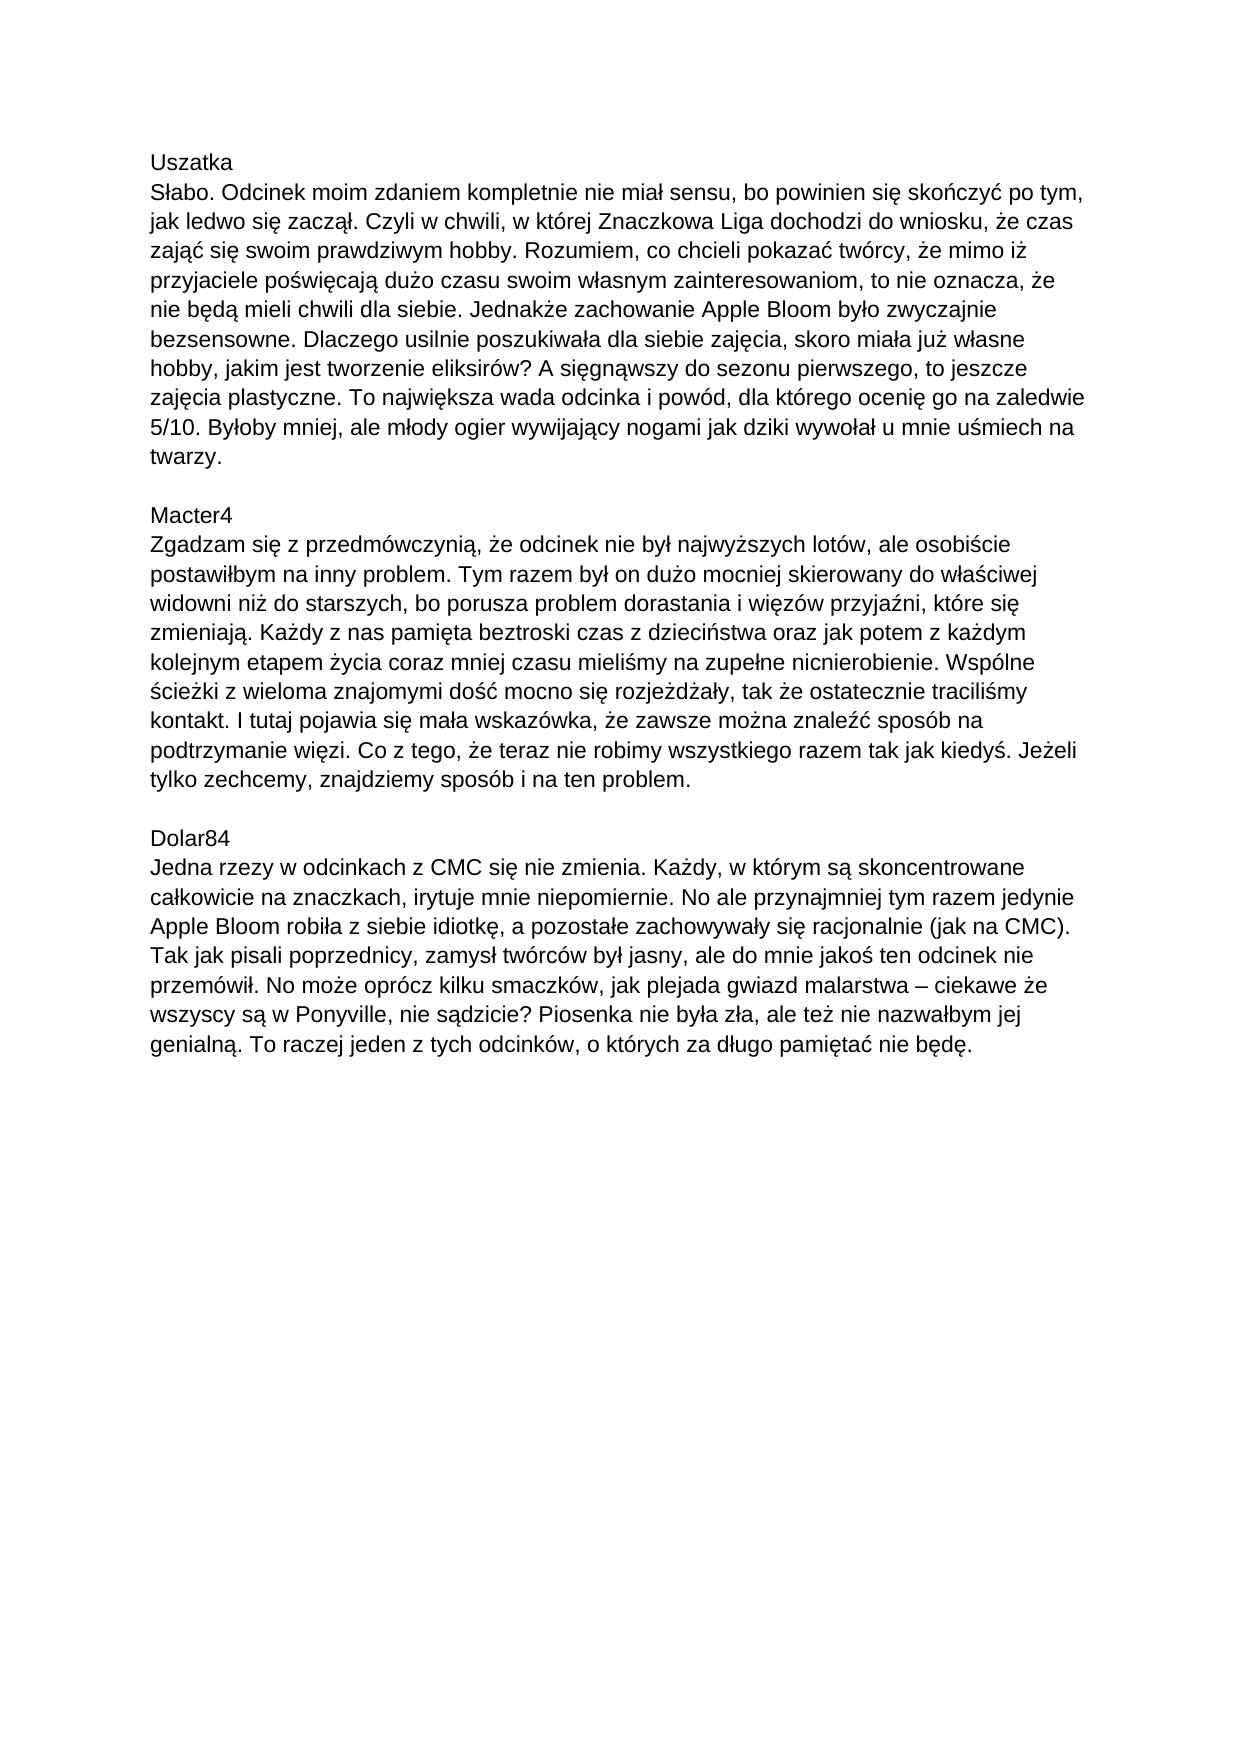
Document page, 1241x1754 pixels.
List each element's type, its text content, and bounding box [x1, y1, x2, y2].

text Uszatka [150, 150, 1090, 176]
text Słabo. Odcinek moim zdaniem kompletnie nie miał sensu, bo powinien się skończyć po tym, jak ledwo się zaczął. Czyli w chwili, w której Znaczkowa Liga dochodzi do wniosku, że czas zająć się swoim prawdziwym hobby. Rozumiem, co chcieli pokazać twórcy, że mimo iż przyjaciele poświęcają dużo czasu swoim własnym zainteresowaniom, to nie oznacza, że nie będą mieli chwili dla siebie. Jednakże zachowanie Apple Bloom było zwyczajnie bezsensowne. Dlaczego usilnie poszukiwała dla siebie zajęcia, skoro miała już własne hobby, jakim jest tworzenie eliksirów? A sięgnąwszy do sezonu pierwszego, to jeszcze zajęcia plastyczne. To największa wada odcinka i powód, dla którego ocenię go na zaledwie 5/10. Byłoby mniej, ale młody ogier wywijający nogami jak dziki wywołał u mnie uśmiech na twarzy. [150, 179, 1090, 469]
text Macter4 [150, 502, 1090, 528]
text Zgadzam się z przedmówczynią, że odcinek nie był najwyższych lotów, ale osobiście postawiłbym na inny problem. Tym razem był on dużo mocniej skierowany do właściwej widowni niż do starszych, bo porusza problem dorastania i więzów przyjaźni, które się zmieniają. Każdy z nas pamięta beztroski czas z dzieciństwa oraz jak potem z każdym kolejnym etapem życia coraz mniej czasu mieliśmy na zupełne nicnierobienie. Wspólne ścieżki z wieloma znajomymi dość mocno się rozjeżdżały, tak że ostatecznie traciliśmy kontakt. I tutaj pojawia się mała wskazówka, że zawsze można znaleźć sposób na podtrzymanie więzi. Co z tego, że teraz nie robimy wszystkiego razem tak jak kiedyś. Jeżeli tylko zechcemy, znajdziemy sposób i na ten problem. [150, 532, 1090, 792]
text Dolar84 [150, 826, 1090, 851]
text Jedna rzezy w odcinkach z CMC się nie zmienia. Każdy, w którym są skoncentrowane całkowicie na znaczkach, irytuje mnie niepomiernie. No ale przynajmniej tym razem jedynie Apple Bloom robiła z siebie idiotkę, a pozostałe zachowywały się racjonalnie (jak na CMC). Tak jak pisali poprzednicy, zamysł twórców był jasny, ale do mnie jakoś ten odcinek nie przemówił. No może oprócz kilku smaczków, jak plejada gwiazd malarstwa – ciekawe że wszyscy są w Ponyville, nie sądzicie? Piosenka nie była zła, ale też nie nazwałbym jej genialną. To raczej jeden z tych odcinków, o których za długo pamiętać nie będę. [150, 855, 1090, 1057]
